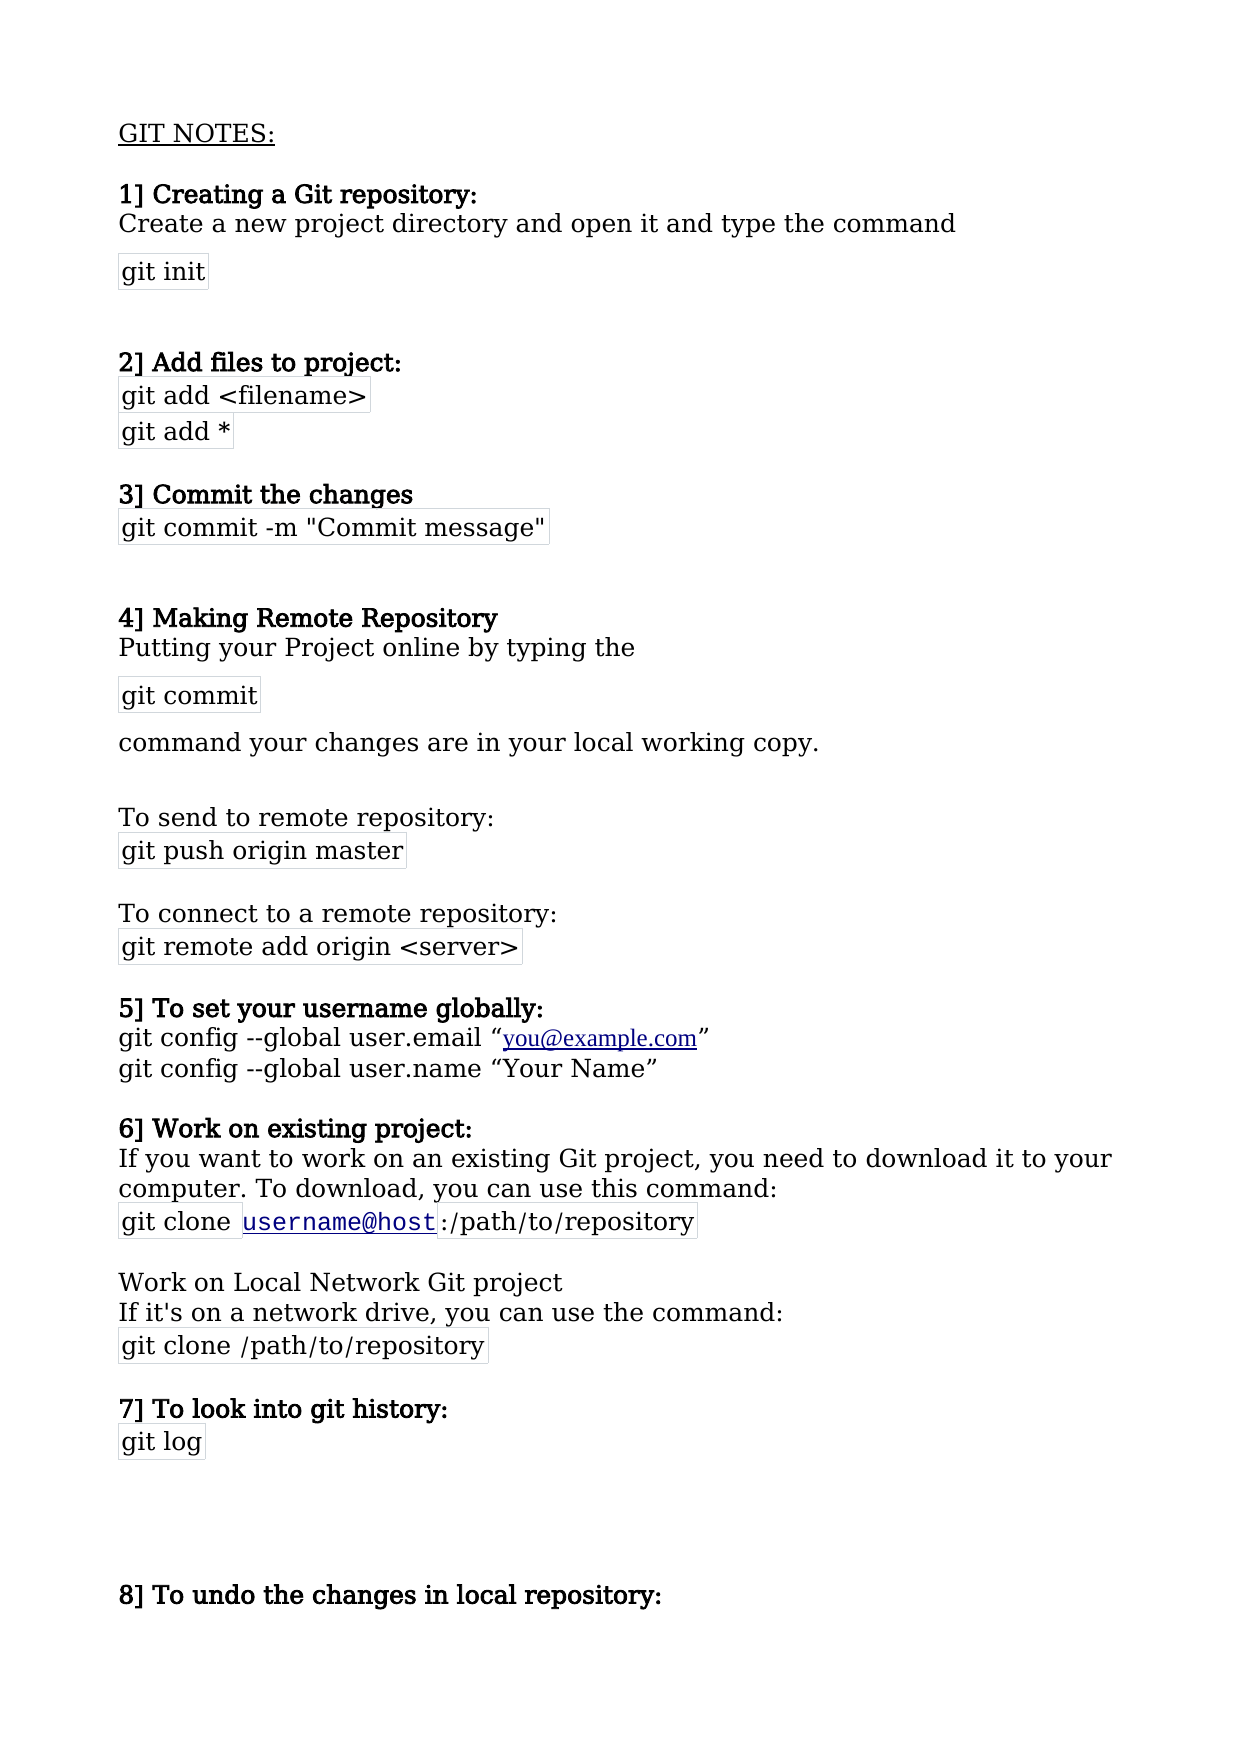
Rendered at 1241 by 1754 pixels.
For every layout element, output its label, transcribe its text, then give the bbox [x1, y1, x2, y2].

text git config --global user.email “you@example.com” [118, 1022, 1122, 1052]
text Create a new project directory and open it and type the command [118, 208, 1122, 238]
text git init [119, 254, 208, 289]
text 3] Commit the changes [118, 478, 1122, 508]
list :/path/to/repository [438, 1203, 697, 1238]
list [489, 1327, 1122, 1363]
text [371, 376, 1122, 412]
text If it's on a network drive, you can use the command: [118, 1297, 1122, 1327]
text Putting your Project online by typing the [118, 632, 1122, 662]
text git commit [119, 677, 260, 712]
text GIT NOTES: [118, 118, 1122, 148]
text 8] To undo the changes in local repository: [118, 1579, 1122, 1609]
text [209, 253, 1122, 289]
text git add <filename> [119, 377, 370, 412]
text command your changes are in your local working copy. [118, 727, 1122, 757]
text 2] Add files to project: [118, 346, 1122, 376]
text If you want to work on an existing Git project, you need to download it to your computer. To download, you can use this command: [118, 1142, 1122, 1202]
text git commit -m "Commit message" [119, 509, 549, 544]
list [234, 412, 1122, 448]
list git clone [119, 1203, 242, 1238]
text 4] Making Remote Repository [118, 602, 1122, 632]
text Work on Local Network Git project [118, 1267, 1122, 1297]
list [407, 832, 1122, 868]
list git add * [119, 413, 233, 448]
text [550, 508, 1122, 544]
list 5] To set your username globally: [118, 992, 1122, 1022]
list [206, 1423, 1122, 1459]
text 1] Creating a Git repository: [118, 178, 1122, 208]
list [698, 1202, 1122, 1238]
list git log [119, 1424, 205, 1459]
list git remote add origin <server> [119, 929, 522, 964]
text 7] To look into git history: [118, 1393, 1122, 1423]
text git config --global user.name “Your Name” [118, 1052, 1122, 1082]
text To connect to a remote repository: [118, 898, 1122, 928]
list username@host [243, 1202, 437, 1233]
list [523, 928, 1122, 964]
list git push origin master [119, 833, 406, 868]
text To send to remote repository: [118, 802, 1122, 832]
text [261, 676, 1122, 712]
text 6] Work on existing project: [118, 1112, 1122, 1142]
list git clone /path/to/repository [119, 1328, 488, 1363]
